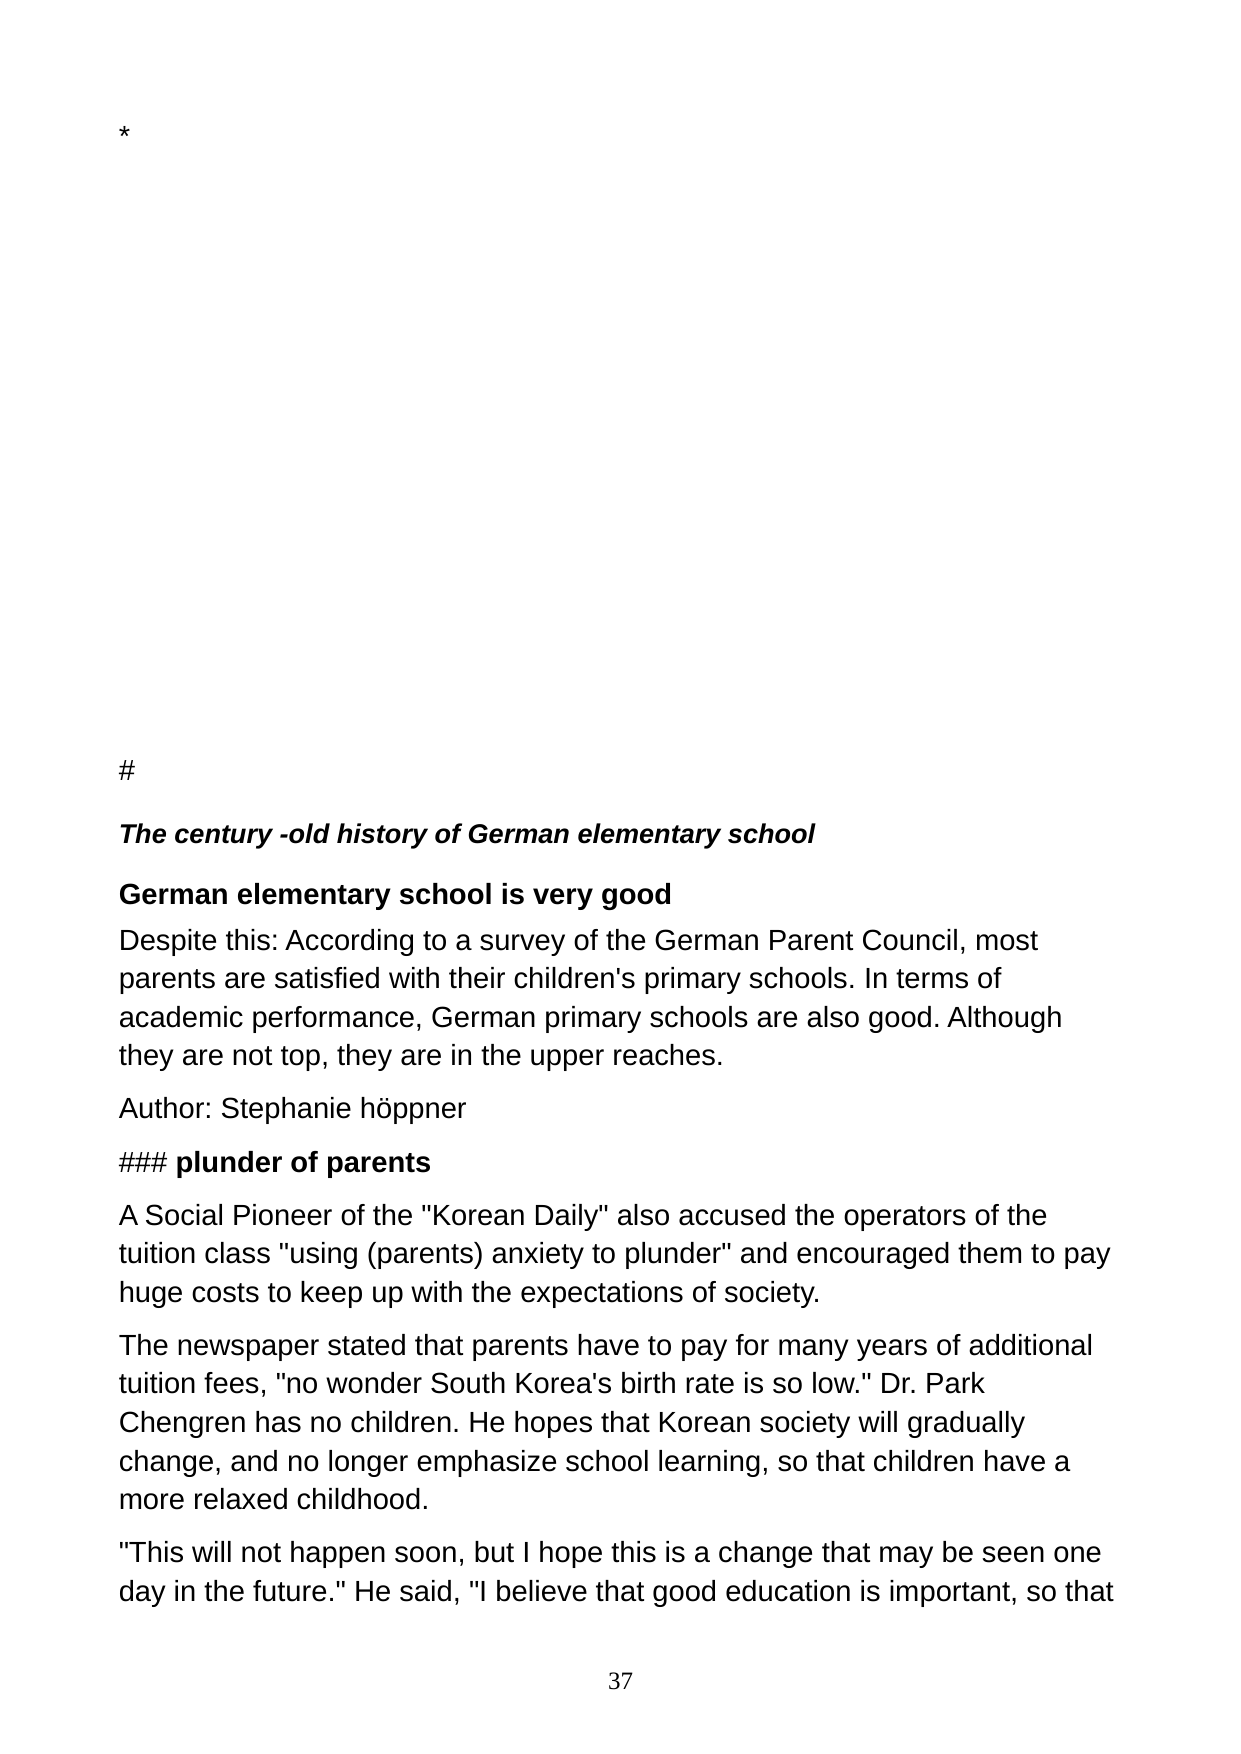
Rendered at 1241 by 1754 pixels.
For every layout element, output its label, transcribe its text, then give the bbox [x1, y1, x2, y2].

text Author: Stephanie höppner [118, 1091, 1122, 1125]
text Despite this: According to a survey of the German Parent Council, most parents are satisfied with their children's primary schools. In terms of academic performance, German primary schools are also good. Although they are not top, they are in the upper reaches. [118, 923, 1122, 1072]
subtitle German elementary school is very good [118, 877, 1122, 910]
subtitle The century -old history of German elementary school [118, 818, 1122, 849]
text * # [118, 118, 1122, 786]
text The newspaper stated that parents have to pay for many years of additional tuition fees, "no wonder South Korea's birth rate is so low." Dr. Park Chengren has no children. He hopes that Korean society will gradually change, and no longer emphasize school learning, so that children have a more relaxed childhood. [118, 1328, 1122, 1516]
text A Social Pioneer of the "Korean Daily" also accused the operators of the tuition class "using (parents) anxiety to plunder" and encouraged them to pay huge costs to keep up with the expectations of society. [118, 1198, 1122, 1308]
text ### plunder of parents [118, 1144, 1122, 1178]
text "This will not happen soon, but I hope this is a change that may be seen one day in the future." He said, "I believe that good education is important, so that [118, 1535, 1122, 1607]
